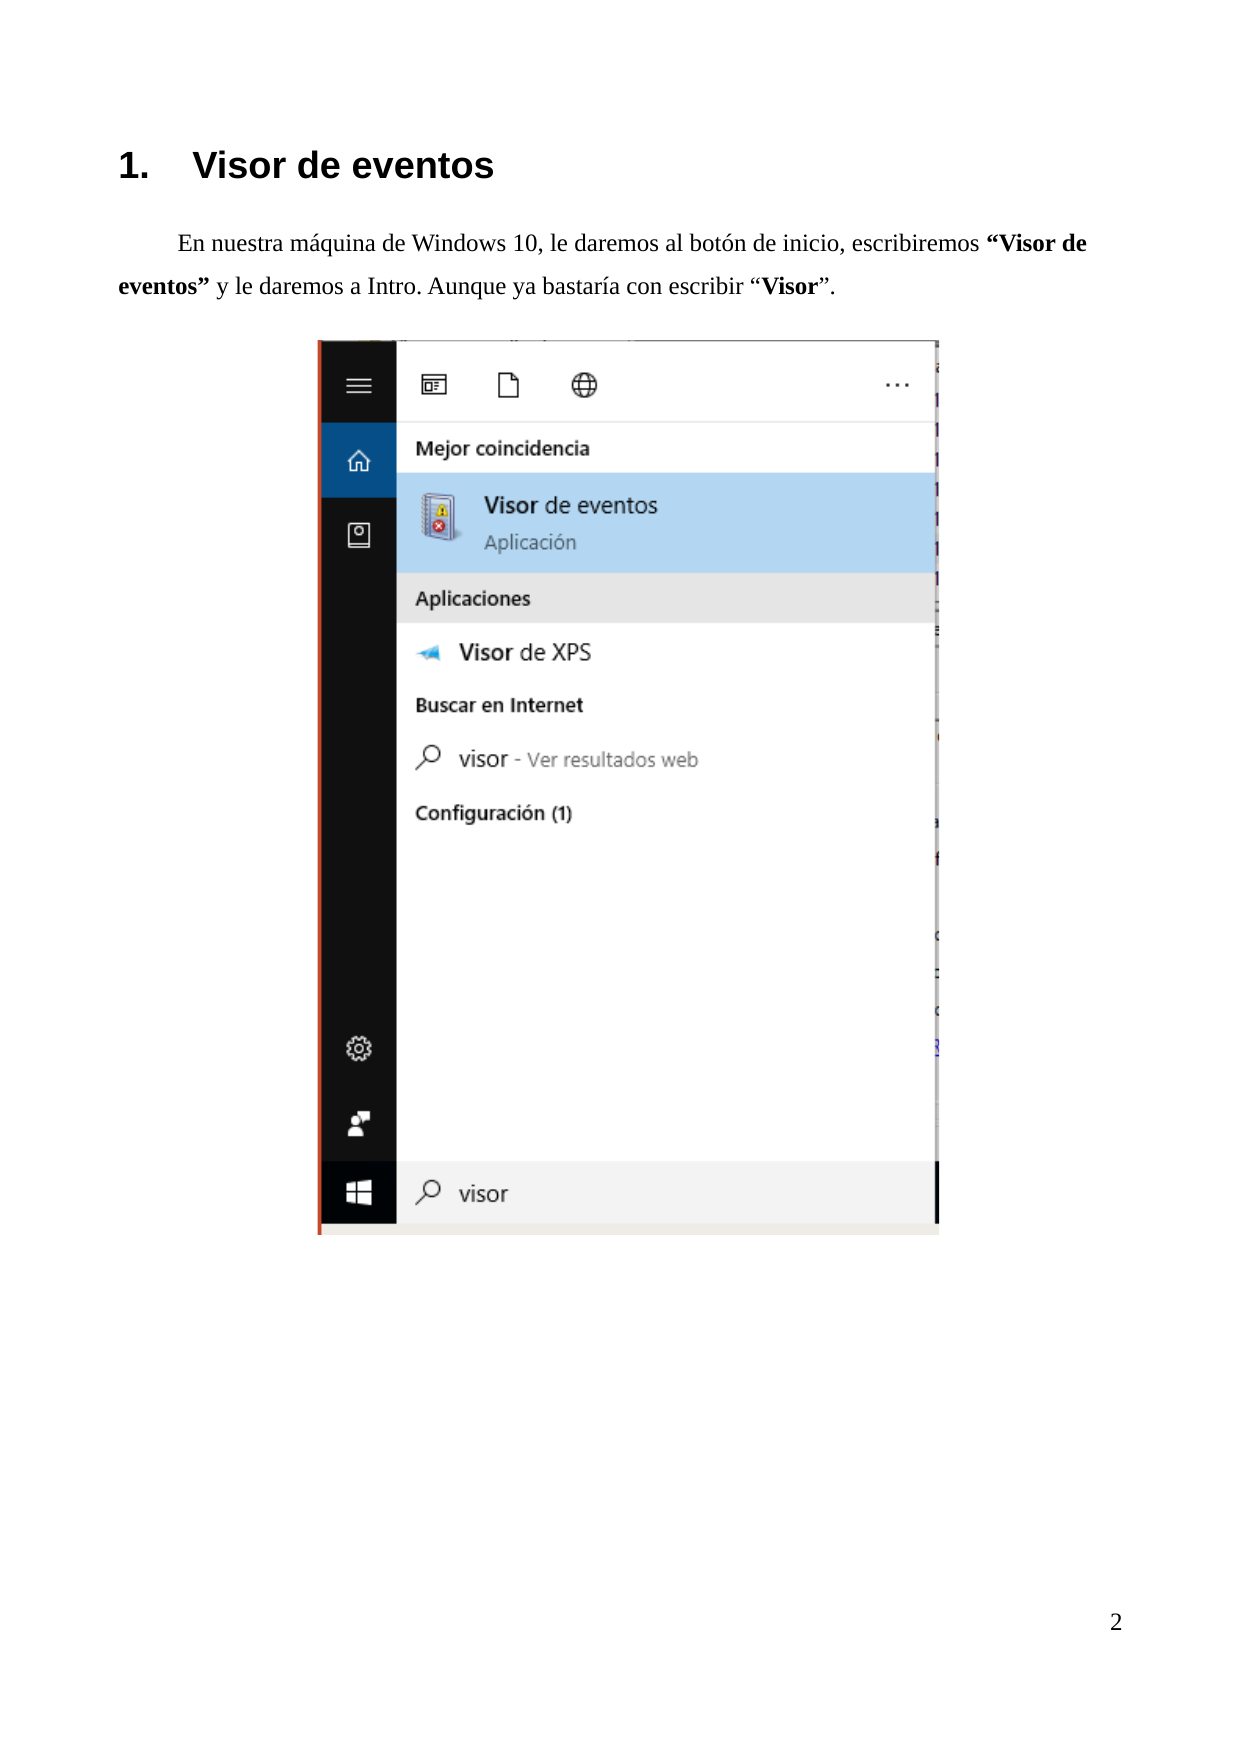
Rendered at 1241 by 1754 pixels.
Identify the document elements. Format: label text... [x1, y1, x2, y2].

text En nuestra máquina de Windows 10, le daremos al botón de inicio, escribiremos “Visor de eventos” y le daremos a Intro. Aunque ya bastaría con escribir “Visor”. [118, 228, 1122, 300]
subtitle Visor de eventos [118, 143, 1122, 187]
picture [317, 340, 940, 1235]
